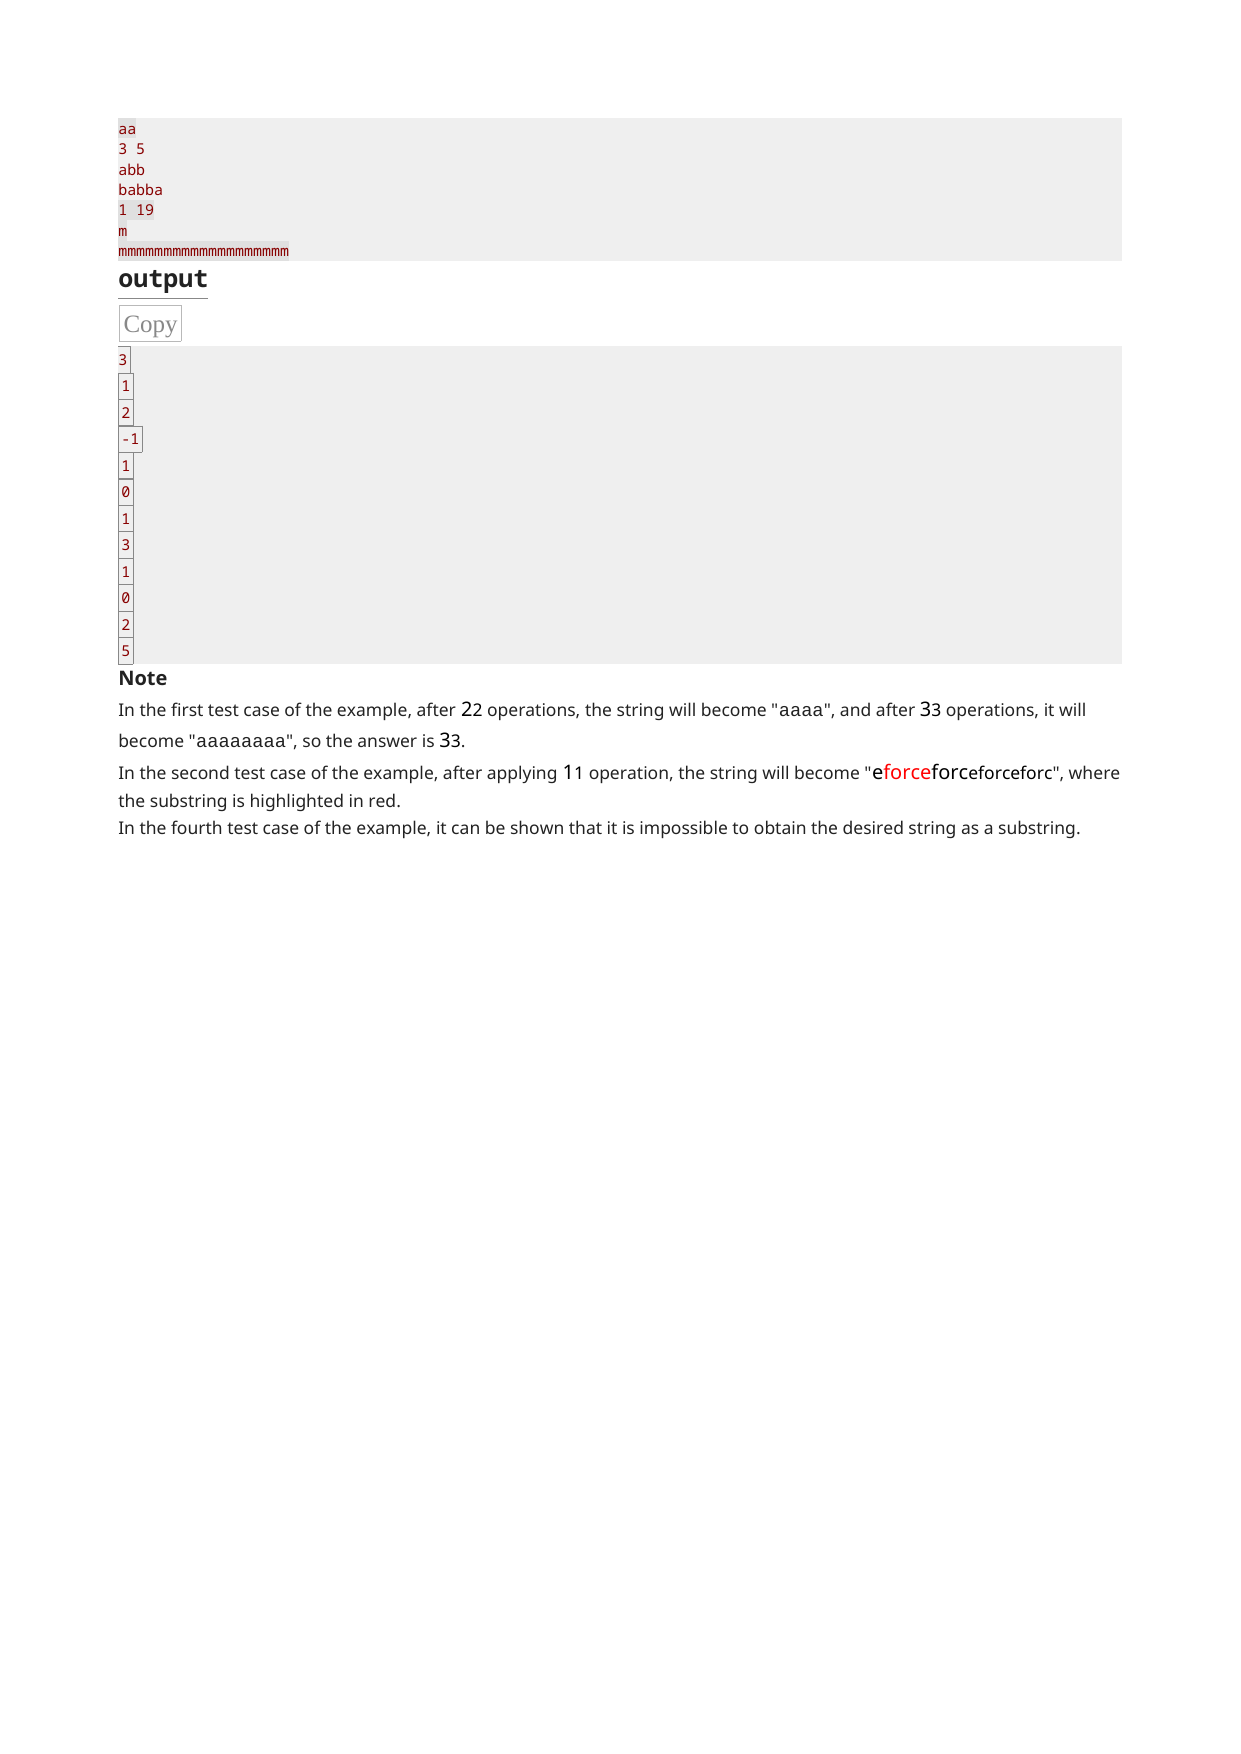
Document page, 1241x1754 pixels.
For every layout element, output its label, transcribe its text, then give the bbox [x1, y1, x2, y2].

text [134, 373, 1122, 399]
text m [118, 220, 1122, 241]
text 3 [118, 347, 130, 373]
text [134, 584, 1122, 611]
text [134, 558, 1122, 584]
text [134, 478, 1122, 505]
text [134, 399, 1122, 426]
text aa [118, 118, 1122, 138]
text abb [118, 159, 1122, 179]
text 0 [119, 585, 133, 611]
text [182, 305, 1121, 341]
text -1 [119, 427, 142, 452]
text [143, 426, 1122, 452]
text [131, 346, 1122, 373]
text output [118, 261, 1122, 298]
text 0 [119, 480, 133, 505]
text In the fourth test case of the example, it can be shown that it is impossible to obtain the desired string as a substring. [118, 816, 1122, 840]
text [134, 531, 1122, 558]
text Copy [120, 306, 181, 341]
text 3 5 [118, 138, 1122, 159]
text [134, 611, 1122, 637]
text 1 [119, 506, 133, 531]
text Note [118, 664, 1122, 691]
text 3 [119, 532, 133, 558]
text In the second test case of the example, after applying 11 operation, the string will become "eforceforceforceforc", where the substring is highlighted in red. [118, 758, 1122, 812]
text In the first test case of the example, after 22 operations, the string will become "aaaa", and after 33 operations, it will become "aaaaaaaa", so the answer is 33. [118, 695, 1122, 754]
text 1 [119, 453, 133, 478]
text [134, 505, 1122, 531]
text [134, 452, 1122, 478]
text 1 [119, 559, 133, 584]
text [134, 637, 1122, 664]
text mmmmmmmmmmmmmmmmmmm [118, 241, 1122, 261]
text 5 [119, 638, 133, 664]
text babba [118, 179, 1122, 200]
text 1 [119, 374, 133, 399]
text 1 19 [118, 200, 1122, 220]
text 2 [119, 612, 133, 637]
text 2 [119, 400, 133, 425]
